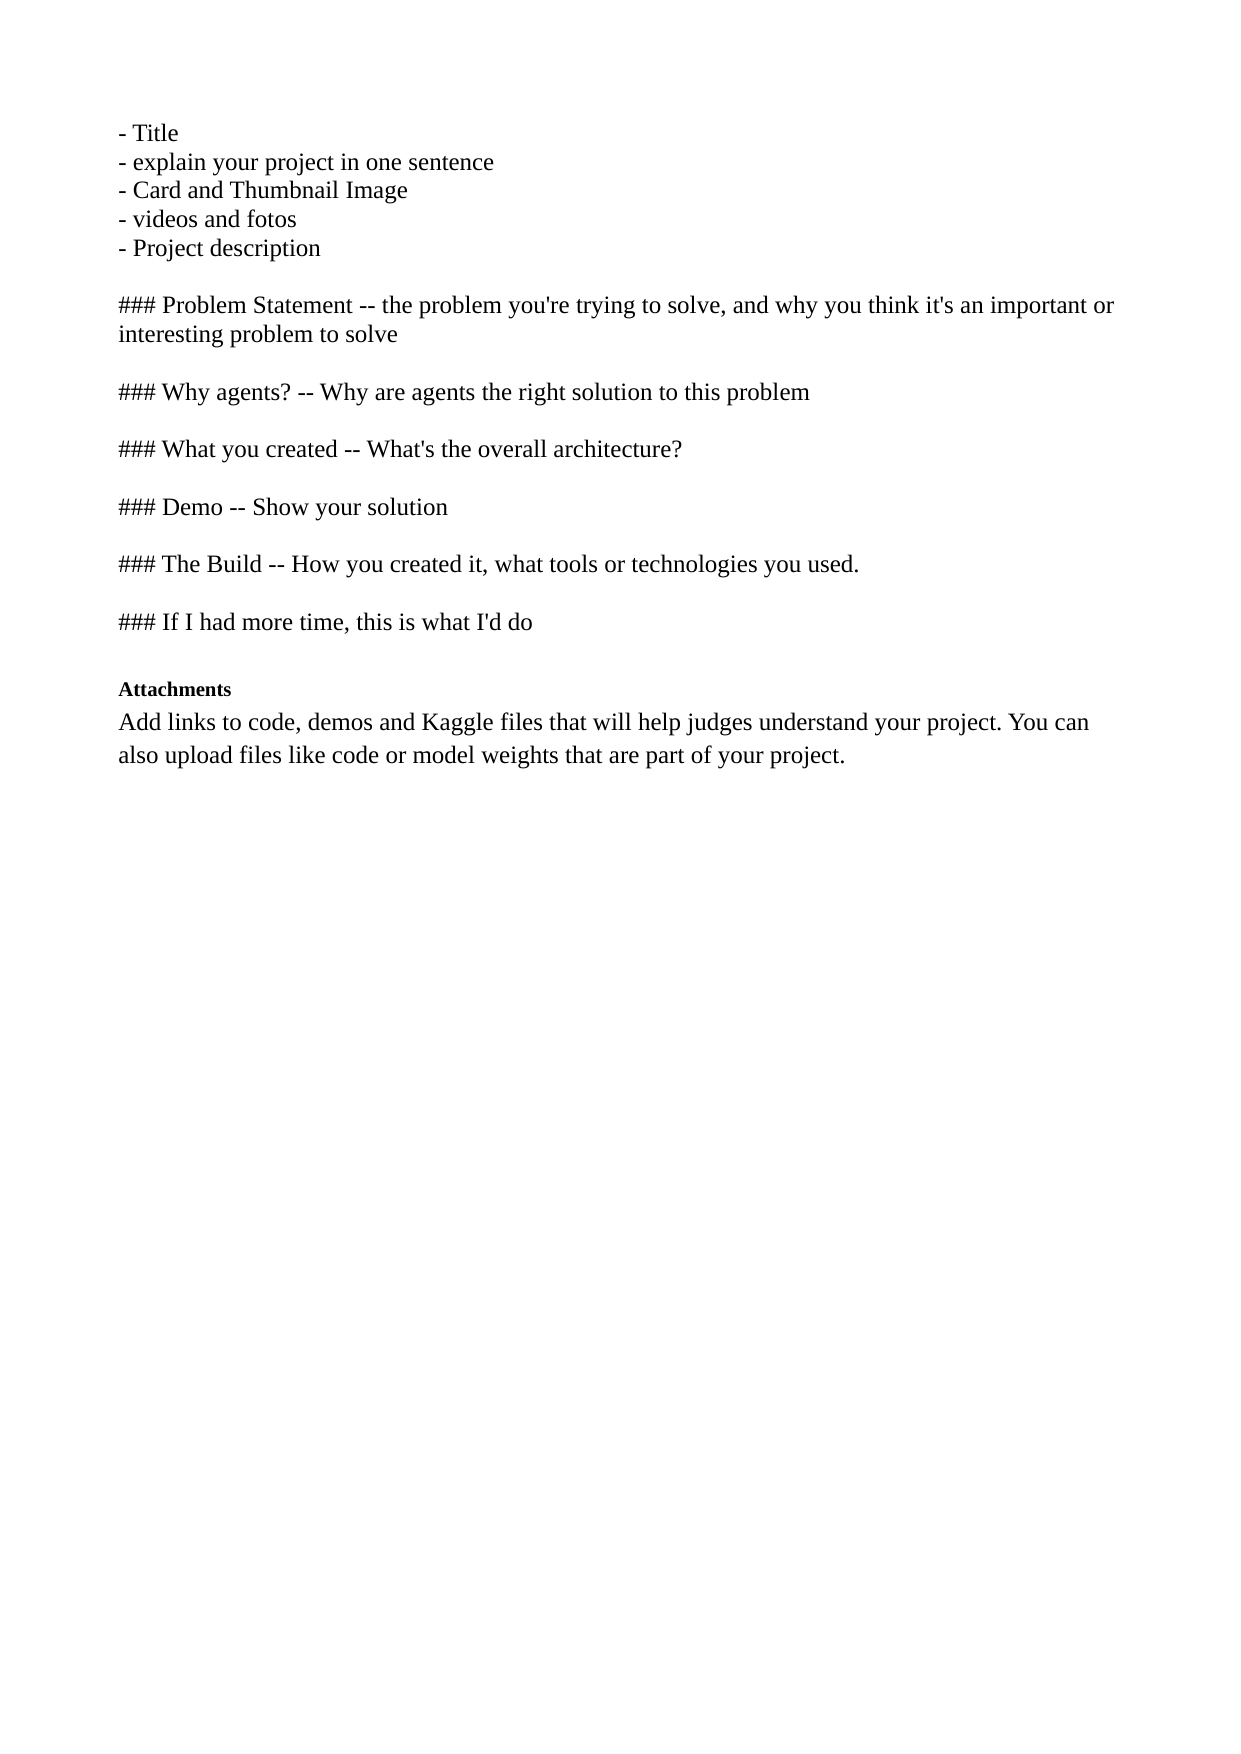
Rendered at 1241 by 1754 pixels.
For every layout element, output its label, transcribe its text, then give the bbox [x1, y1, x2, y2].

subtitle Attachments [118, 677, 1122, 701]
text ### If I had more time, this is what I'd do [118, 607, 1122, 636]
text Add links to code, demos and Kaggle files that will help judges understand your project. You can also upload files like code or model weights that are part of your project. [118, 707, 1122, 769]
text - videos and fotos [118, 204, 1122, 233]
text ### Demo -- Show your solution [118, 492, 1122, 521]
text ### The Build -- How you created it, what tools or technologies you used. [118, 549, 1122, 578]
text - Project description [118, 233, 1122, 262]
text - Title [118, 118, 1122, 147]
text - Card and Thumbnail Image [118, 176, 1122, 204]
text ### Problem Statement -- the problem you're trying to solve, and why you think it's an important or interesting problem to solve [118, 291, 1122, 348]
text ### Why agents? -- Why are agents the right solution to this problem [118, 377, 1122, 406]
text - explain your project in one sentence [118, 147, 1122, 176]
text ### What you created -- What's the overall architecture? [118, 434, 1122, 463]
